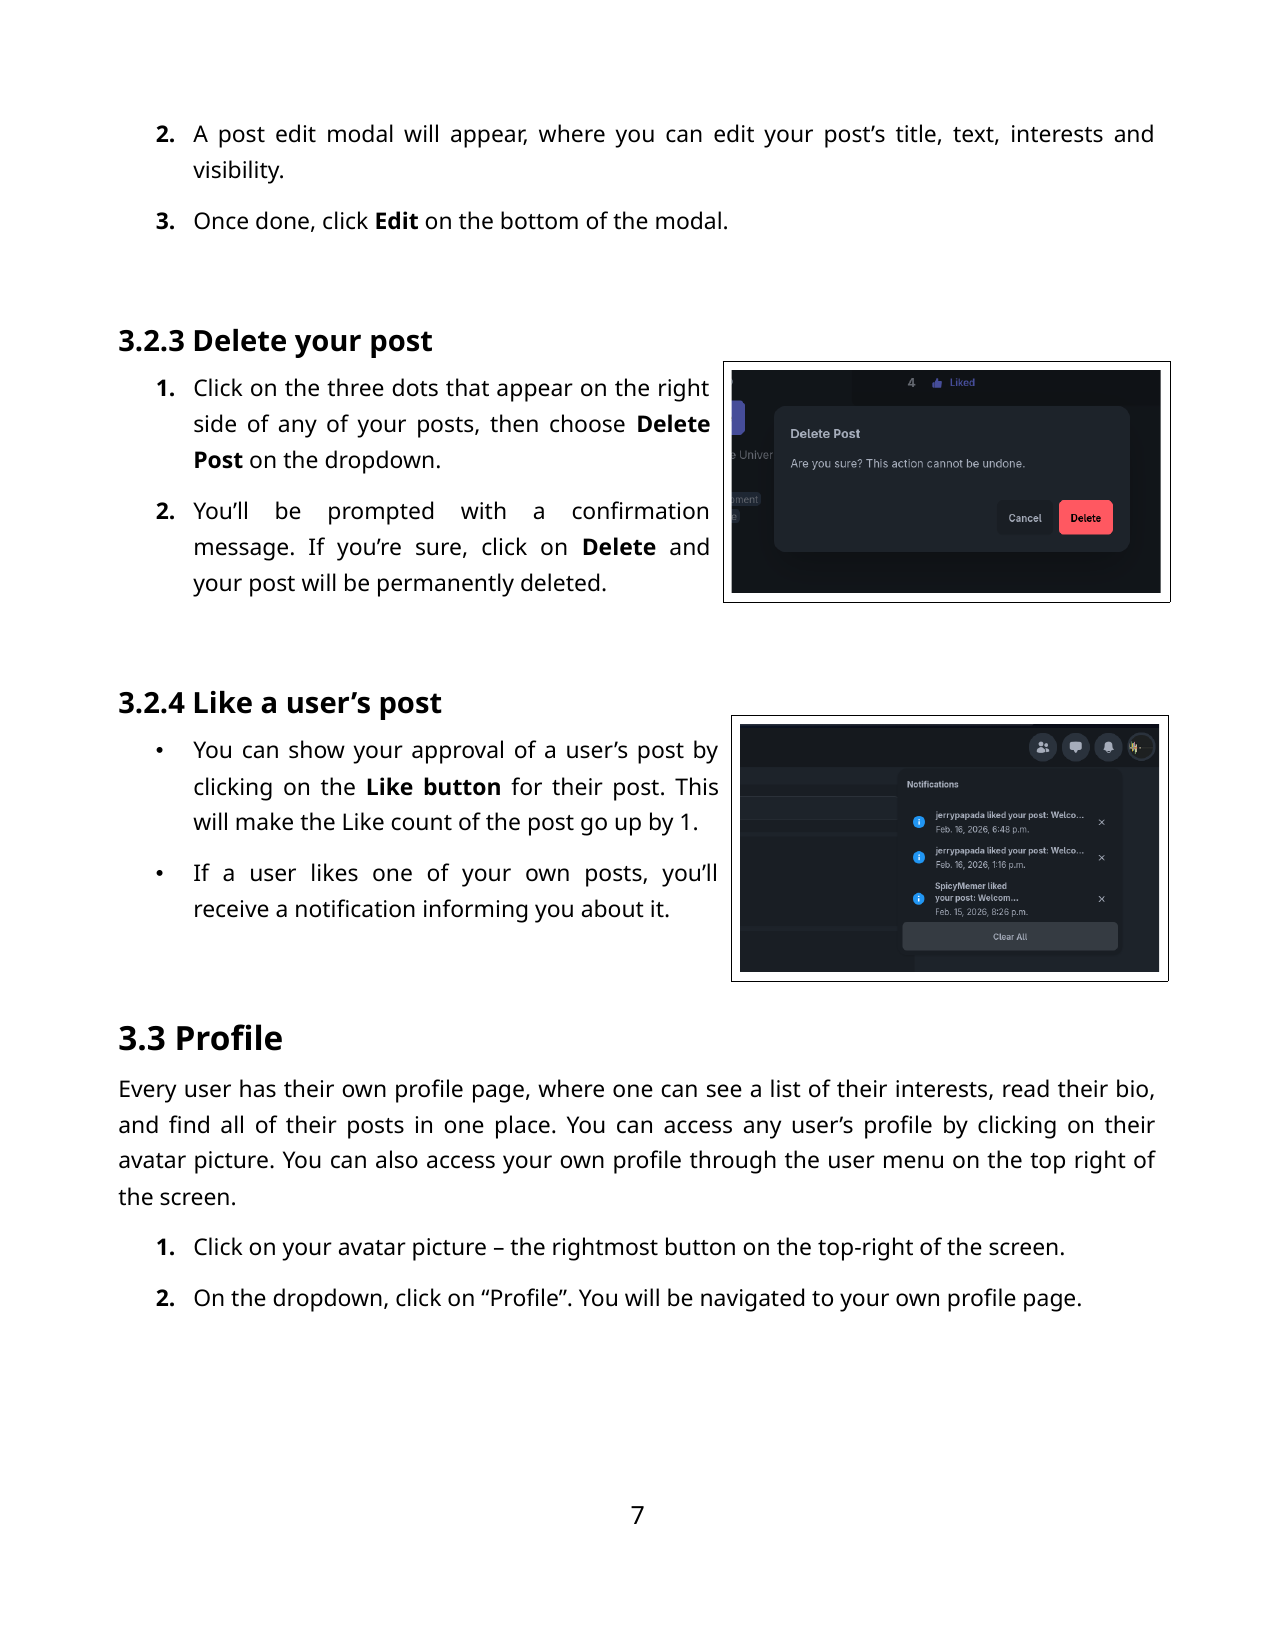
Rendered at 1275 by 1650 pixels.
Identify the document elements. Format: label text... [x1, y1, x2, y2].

list Once done, click Edit on the bottom of the modal. [156, 204, 1157, 236]
list Click on your avatar picture – the rightmost button on the top-right of the screen. [156, 1231, 1157, 1262]
list [740, 734, 1157, 838]
list [740, 857, 1157, 924]
list You’ll be prompted with a confirmation message. If you’re sure, click on Delete and your post will be permanently deleted. [156, 495, 722, 598]
subtitle 3.2.4 Like a user’s post [118, 682, 1157, 722]
list On the dropdown, click on “Profile”. You will be navigated to your own profile page. [156, 1281, 1157, 1313]
list If a user likes one of your own posts, you’ll receive a notification informing you about it. [156, 857, 731, 924]
picture [731, 370, 1161, 593]
subtitle 3.3 Profile [118, 1015, 1157, 1060]
text Every user has their own profile page, where one can see a list of their interests, read their bio, and find all of their posts in one place. You can access any user’s profile by clicking on their avatar picture. You can also access your own profile through the user menu on the top right of the screen. [118, 1073, 1157, 1212]
list You can show your approval of a user’s post by clicking on the Like button for their post. This will make the Like count of the post go up by 1. [156, 734, 731, 838]
list A post edit modal will appear, where you can edit your post’s title, text, interests and visibility. [156, 118, 1157, 185]
list [724, 362, 1170, 602]
subtitle [732, 716, 1168, 981]
picture [1149, 724, 1160, 792]
list Click on the three dots that appear on the right side of any of your posts, then choose Delete Post on the dropdown. [156, 362, 723, 602]
subtitle 3.2.3 Delete your post [118, 320, 1157, 360]
